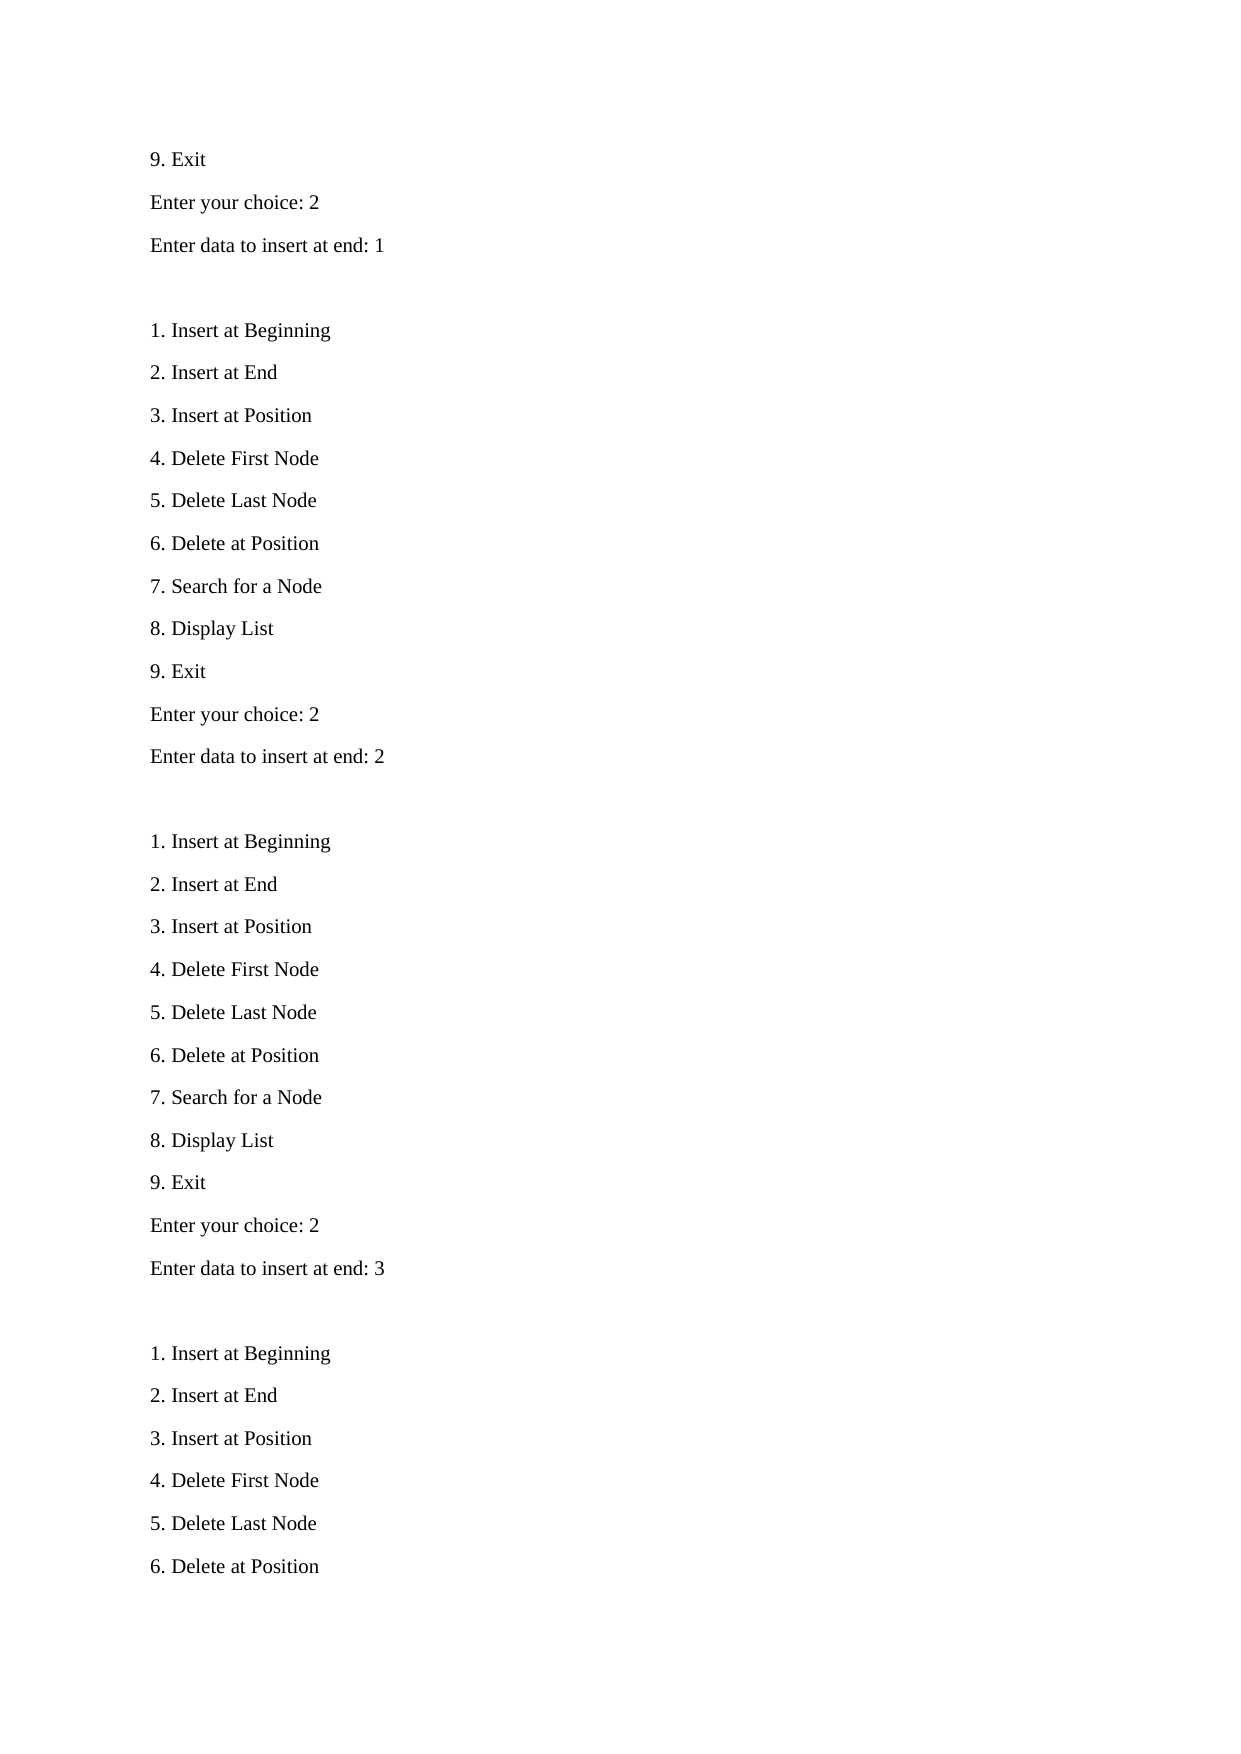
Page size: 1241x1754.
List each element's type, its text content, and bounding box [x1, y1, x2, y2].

list Insert at Position [150, 914, 1136, 938]
text Enter data to insert at end: 1 [150, 233, 1136, 257]
list Exit [150, 659, 1136, 683]
text Enter data to insert at end: 3 [150, 1256, 1136, 1279]
list Delete First Node [150, 957, 1136, 981]
list Search for a Node [150, 1085, 1136, 1109]
list Insert at End [150, 360, 1136, 384]
list Exit [150, 147, 1136, 171]
list Delete Last Node [150, 488, 1136, 512]
list Delete Last Node [150, 1511, 1136, 1535]
list Display List [150, 1128, 1136, 1152]
list Insert at Position [150, 403, 1136, 427]
text Enter your choice: 2 [150, 701, 1136, 726]
text Enter your choice: 2 [150, 1213, 1136, 1237]
text Enter data to insert at end: 2 [150, 744, 1136, 768]
list Delete at Position [150, 1554, 1136, 1578]
list Insert at Beginning [150, 829, 1136, 853]
list Insert at End [150, 1383, 1136, 1407]
list Exit [150, 1170, 1136, 1194]
list Insert at Position [150, 1426, 1136, 1450]
list Search for a Node [150, 574, 1136, 598]
list Display List [150, 616, 1136, 640]
list Delete at Position [150, 1042, 1136, 1067]
list Insert at Beginning [150, 318, 1136, 342]
list Delete First Node [150, 446, 1136, 470]
list Delete Last Node [150, 1000, 1136, 1024]
list Insert at Beginning [150, 1341, 1136, 1365]
list Insert at End [150, 872, 1136, 896]
list Delete at Position [150, 531, 1136, 555]
list Delete First Node [150, 1468, 1136, 1492]
text Enter your choice: 2 [150, 190, 1136, 214]
